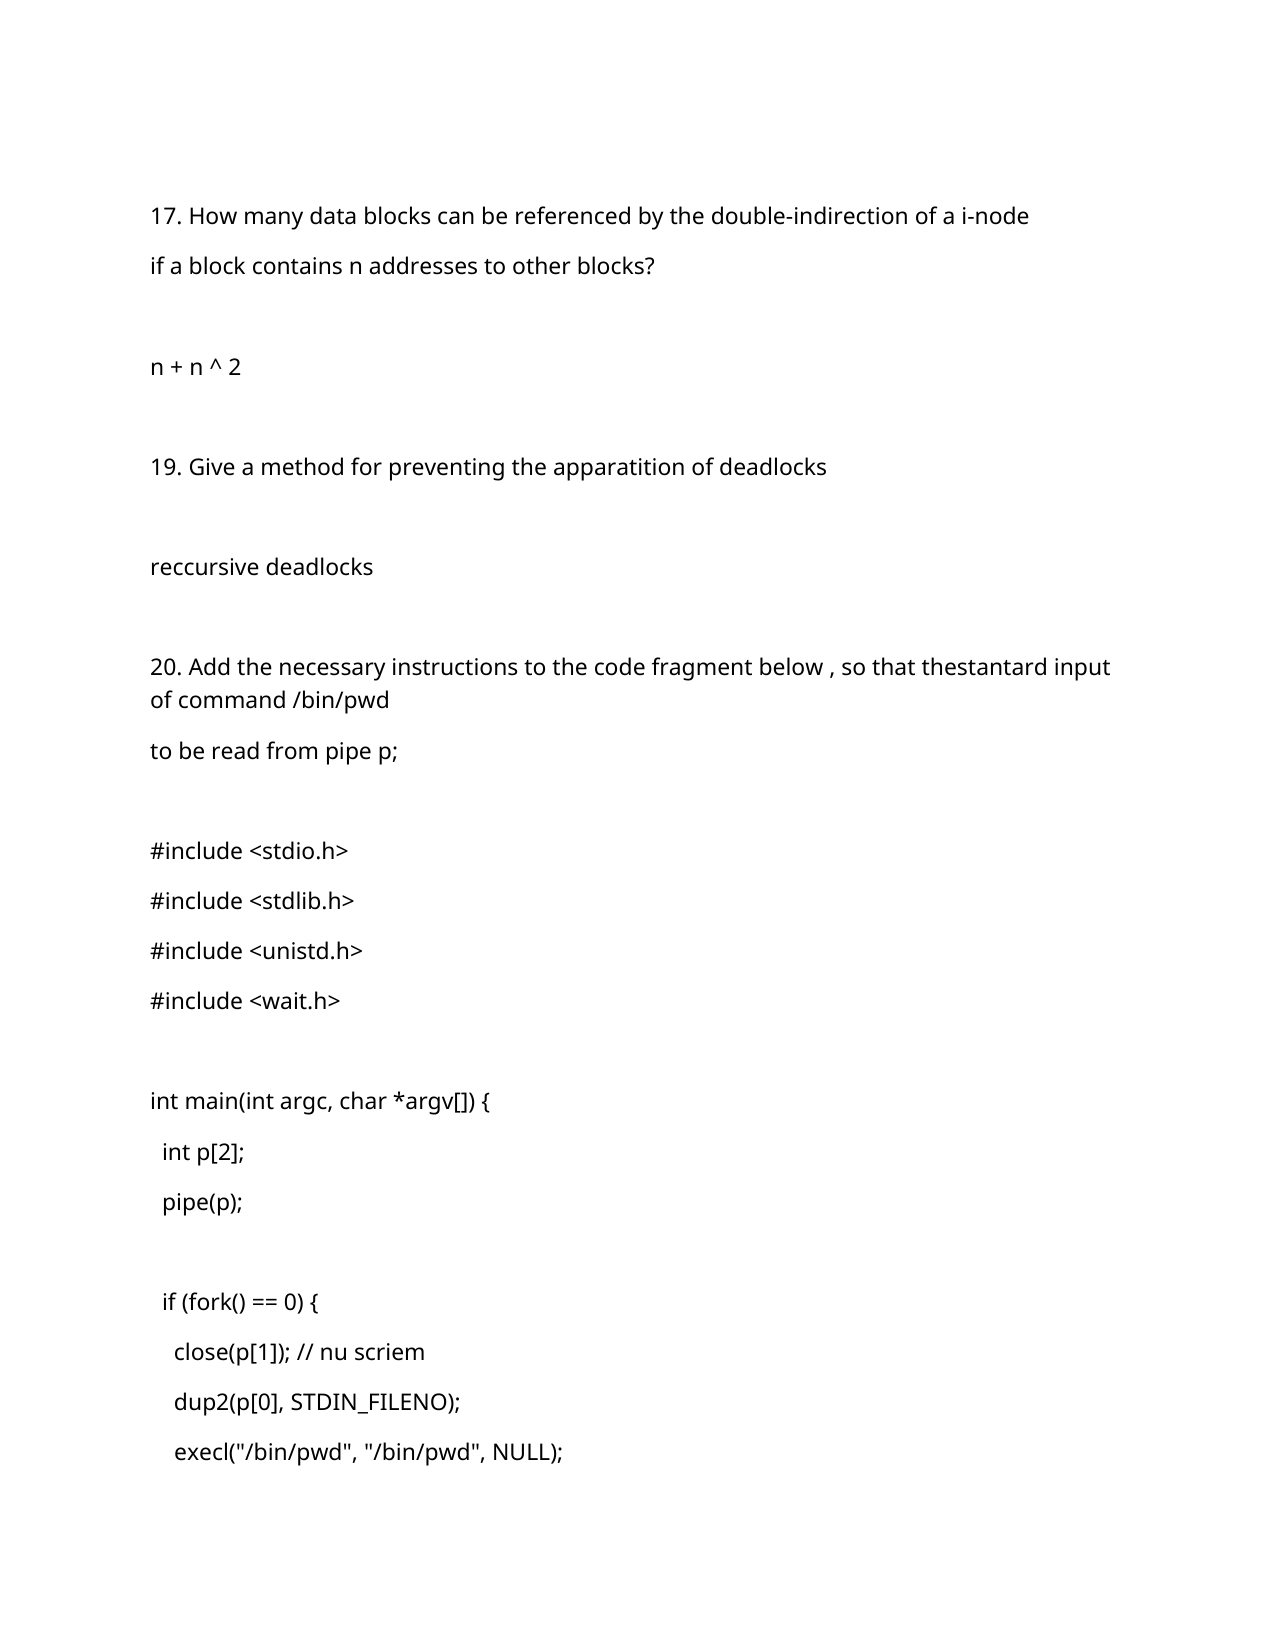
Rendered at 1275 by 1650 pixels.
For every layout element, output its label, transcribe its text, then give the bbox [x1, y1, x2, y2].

text if a block contains n addresses to other blocks? [150, 250, 1125, 281]
text #include <unistd.h> [150, 935, 1125, 966]
text reccursive deadlocks [150, 551, 1125, 582]
text close(p[1]); // nu scriem [150, 1336, 1125, 1367]
text 17. How many data blocks can be referenced by the double-indirection of a i-node [150, 200, 1125, 231]
text 20. Add the necessary instructions to the code fragment below , so that thestantard input of command /bin/pwd [150, 651, 1125, 716]
text int main(int argc, char *argv[]) { [150, 1085, 1125, 1117]
text dup2(p[0], STDIN_FILENO); [150, 1386, 1125, 1417]
text #include <stdio.h> [150, 835, 1125, 866]
text if (fork() == 0) { [150, 1286, 1125, 1317]
text #include <wait.h> [150, 985, 1125, 1016]
text n + n ^ 2 [150, 350, 1125, 382]
text pipe(p); [150, 1186, 1125, 1217]
text execl("/bin/pwd", "/bin/pwd", NULL); [150, 1436, 1125, 1467]
text int p[2]; [150, 1135, 1125, 1167]
text #include <stdlib.h> [150, 885, 1125, 916]
text 19. Give a method for preventing the apparatition of deadlocks [150, 451, 1125, 482]
text to be read from pipe p; [150, 734, 1125, 766]
